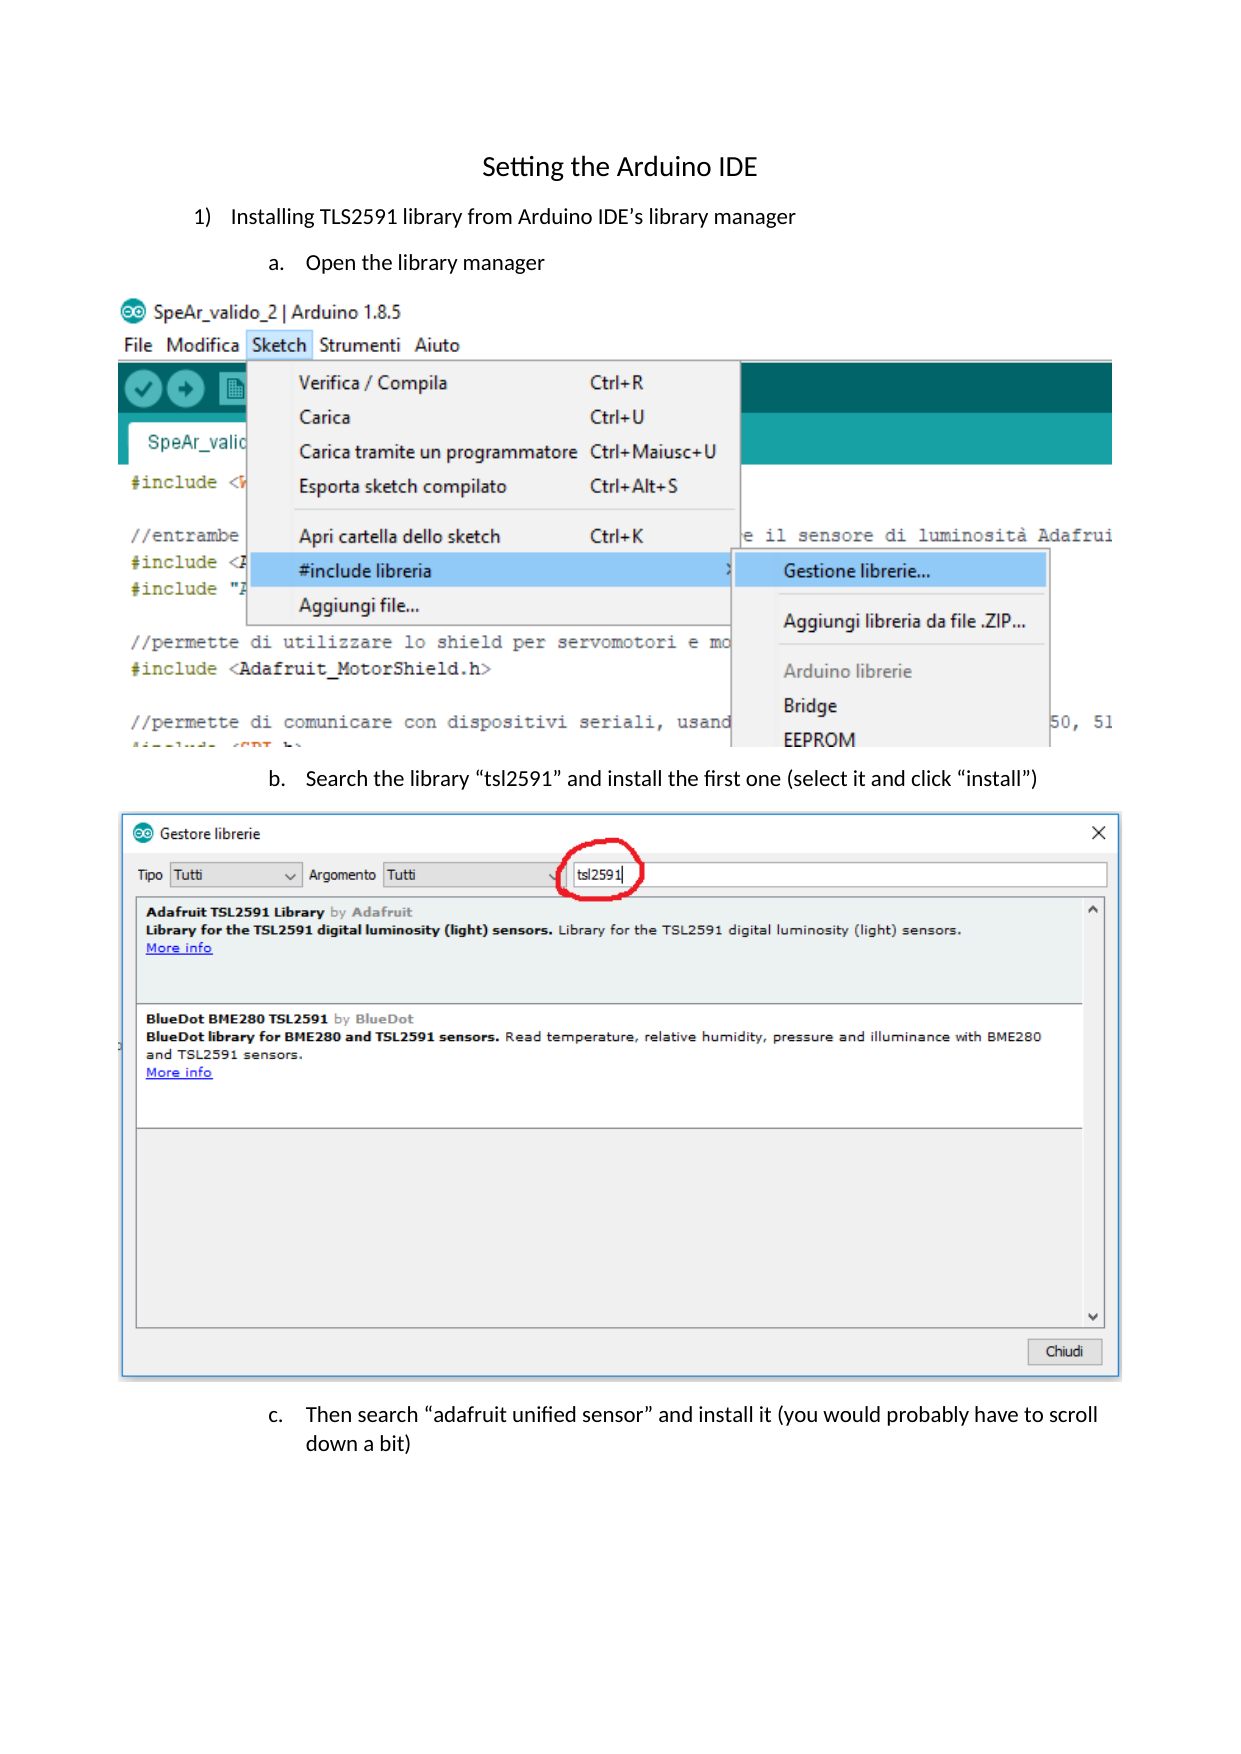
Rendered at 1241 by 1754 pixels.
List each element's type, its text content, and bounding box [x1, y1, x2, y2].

text Setting the Arduino IDE [118, 148, 1122, 183]
list Search the library “tsl2591” and install the first one (select it and click “install”) [268, 764, 1122, 793]
list Then search “adafruit unified sensor” and install it (you would probably have to scroll down a bit) [268, 1400, 1122, 1457]
list Installing TLS2591 library from Arduino IDE’s library manager [193, 202, 1122, 230]
list Open the library manager [268, 248, 1122, 276]
